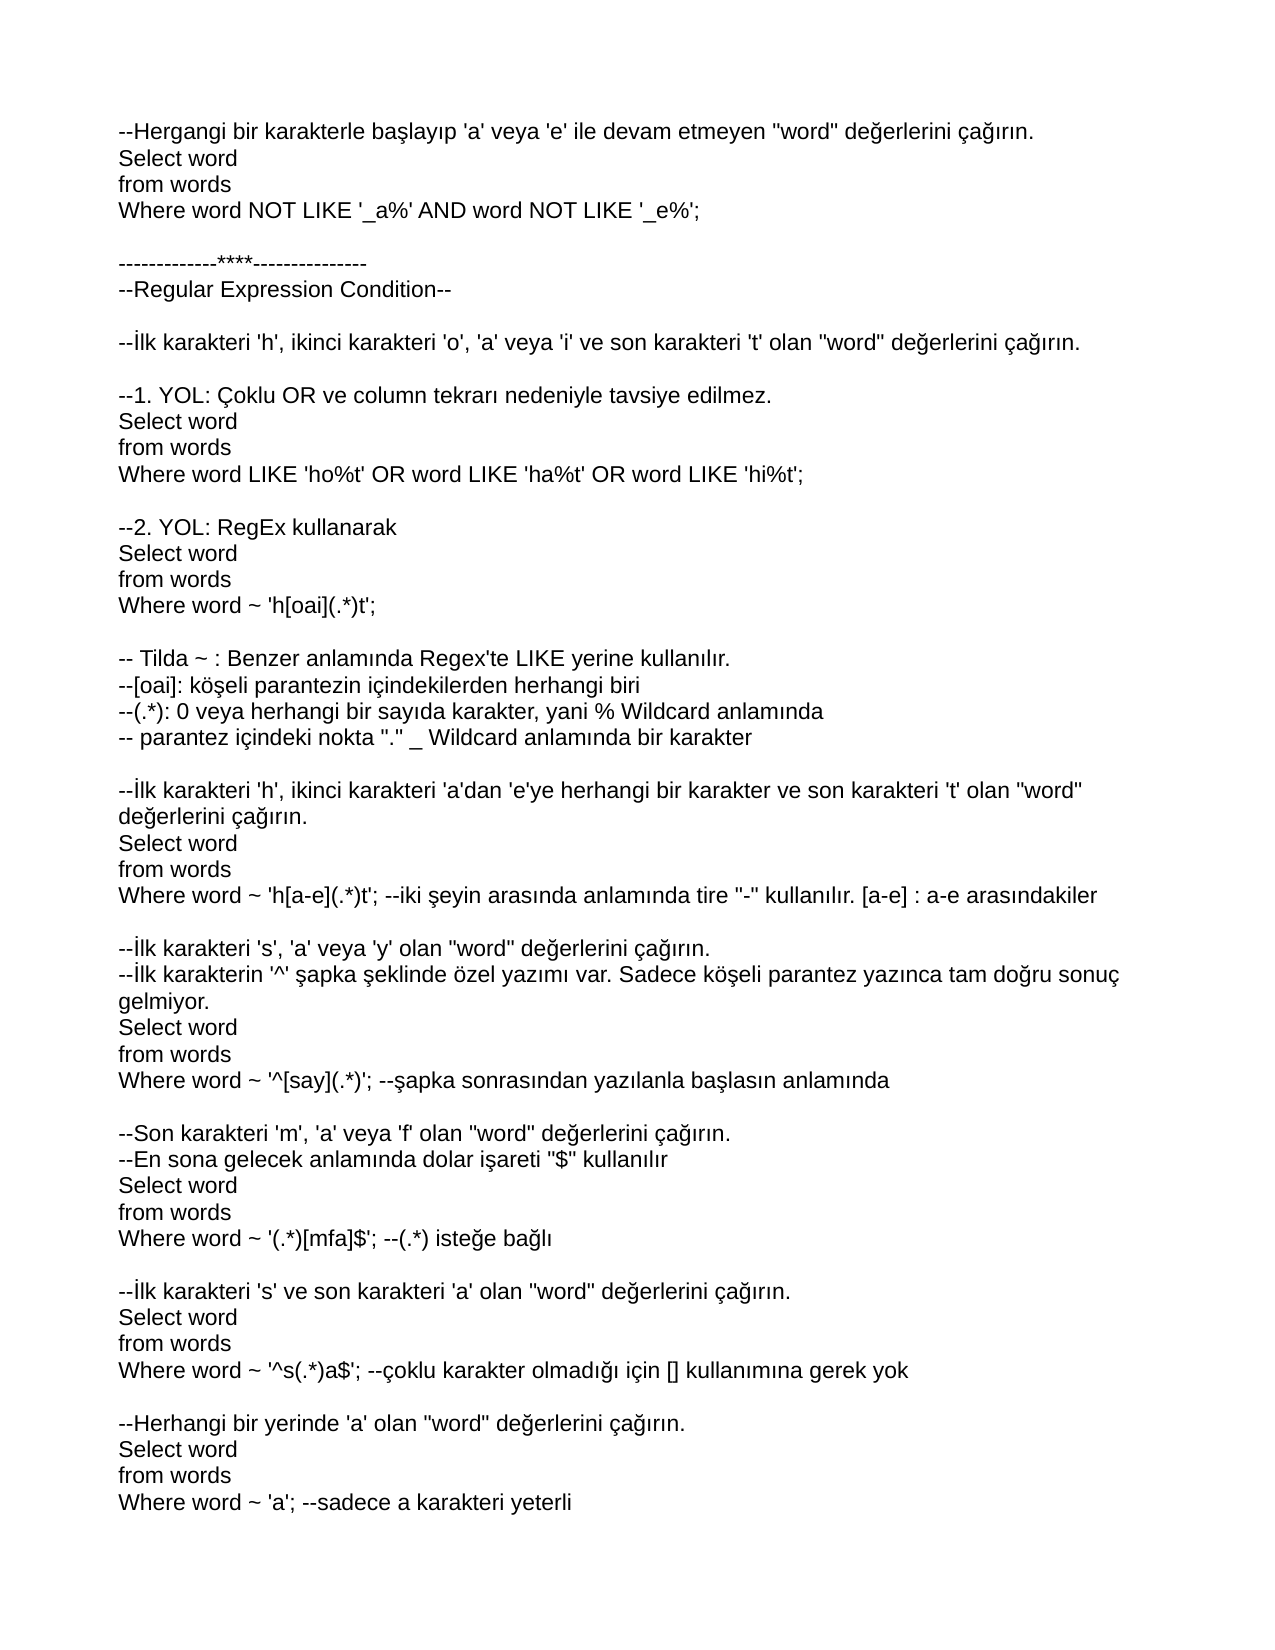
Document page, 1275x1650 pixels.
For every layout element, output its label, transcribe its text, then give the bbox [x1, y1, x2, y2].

text Select word [118, 1014, 1157, 1041]
text --Regular Expression Condition-- [118, 276, 1157, 303]
text --En sona gelecek anlamında dolar işareti "$" kullanılır [118, 1146, 1157, 1172]
text from words [118, 1041, 1157, 1067]
text from words [118, 434, 1157, 461]
text Select word [118, 540, 1157, 566]
text Select word [118, 830, 1157, 856]
text Where word ~ '^[say](.*)'; --şapka sonrasından yazılanla başlasın anlamında [118, 1067, 1157, 1093]
text Where word LIKE 'ho%t' OR word LIKE 'ha%t' OR word LIKE 'hi%t'; [118, 461, 1157, 487]
text --2. YOL: RegEx kullanarak [118, 513, 1157, 540]
text from words [118, 1330, 1157, 1357]
text --İlk karakteri 's' ve son karakteri 'a' olan "word" değerlerini çağırın. [118, 1278, 1157, 1304]
text --İlk karakteri 's', 'a' veya 'y' olan "word" değerlerini çağırın. [118, 935, 1157, 961]
text --[oai]: köşeli parantezin içindekilerden herhangi biri [118, 672, 1157, 698]
text Where word ~ 'h[oai](.*)t'; [118, 592, 1157, 619]
text --(.*): 0 veya herhangi bir sayıda karakter, yani % Wildcard anlamında [118, 698, 1157, 724]
text -------------****--------------- [118, 250, 1157, 276]
text --1. YOL: Çoklu OR ve column tekrarı nedeniyle tavsiye edilmez. [118, 382, 1157, 408]
text Select word [118, 1304, 1157, 1330]
text --Herhangi bir yerinde 'a' olan "word" değerlerini çağırın. [118, 1409, 1157, 1436]
text Where word ~ 'a'; --sadece a karakteri yeterli [118, 1488, 1157, 1515]
text Where word ~ '(.*)[mfa]$'; --(.*) isteğe bağlı [118, 1225, 1157, 1251]
text Where word ~ 'h[a-e](.*)t'; --iki şeyin arasında anlamında tire "-" kullanılır. [a-e] : a-e arasındakiler [118, 882, 1157, 909]
text from words [118, 1462, 1157, 1488]
text --İlk karakterin '^' şapka şeklinde özel yazımı var. Sadece köşeli parantez yazınca tam doğru sonuç gelmiyor. [118, 961, 1157, 1014]
text from words [118, 856, 1157, 882]
text Select word [118, 1172, 1157, 1199]
text Select word [118, 1436, 1157, 1462]
text --Son karakteri 'm', 'a' veya 'f' olan "word" değerlerini çağırın. [118, 1119, 1157, 1146]
text Select word [118, 408, 1157, 434]
text from words [118, 1199, 1157, 1225]
text Select word [118, 144, 1157, 171]
text Where word ~ '^s(.*)a$'; --çoklu karakter olmadığı için [] kullanımına gerek yok [118, 1357, 1157, 1383]
text --Hergangi bir karakterle başlayıp 'a' veya 'e' ile devam etmeyen "word" değerlerini çağırın. [118, 118, 1157, 144]
text --İlk karakteri 'h', ikinci karakteri 'o', 'a' veya 'i' ve son karakteri 't' olan "word" değerlerini çağırın. [118, 329, 1157, 355]
text from words [118, 566, 1157, 592]
text Where word NOT LIKE '_a%' AND word NOT LIKE '_e%'; [118, 197, 1157, 223]
text -- Tilda ~ : Benzer anlamında Regex'te LIKE yerine kullanılır. [118, 645, 1157, 672]
text from words [118, 171, 1157, 197]
text -- parantez içindeki nokta "." _ Wildcard anlamında bir karakter [118, 724, 1157, 751]
text --İlk karakteri 'h', ikinci karakteri 'a'dan 'e'ye herhangi bir karakter ve son karakteri 't' olan "word" değerlerini çağırın. [118, 777, 1157, 830]
